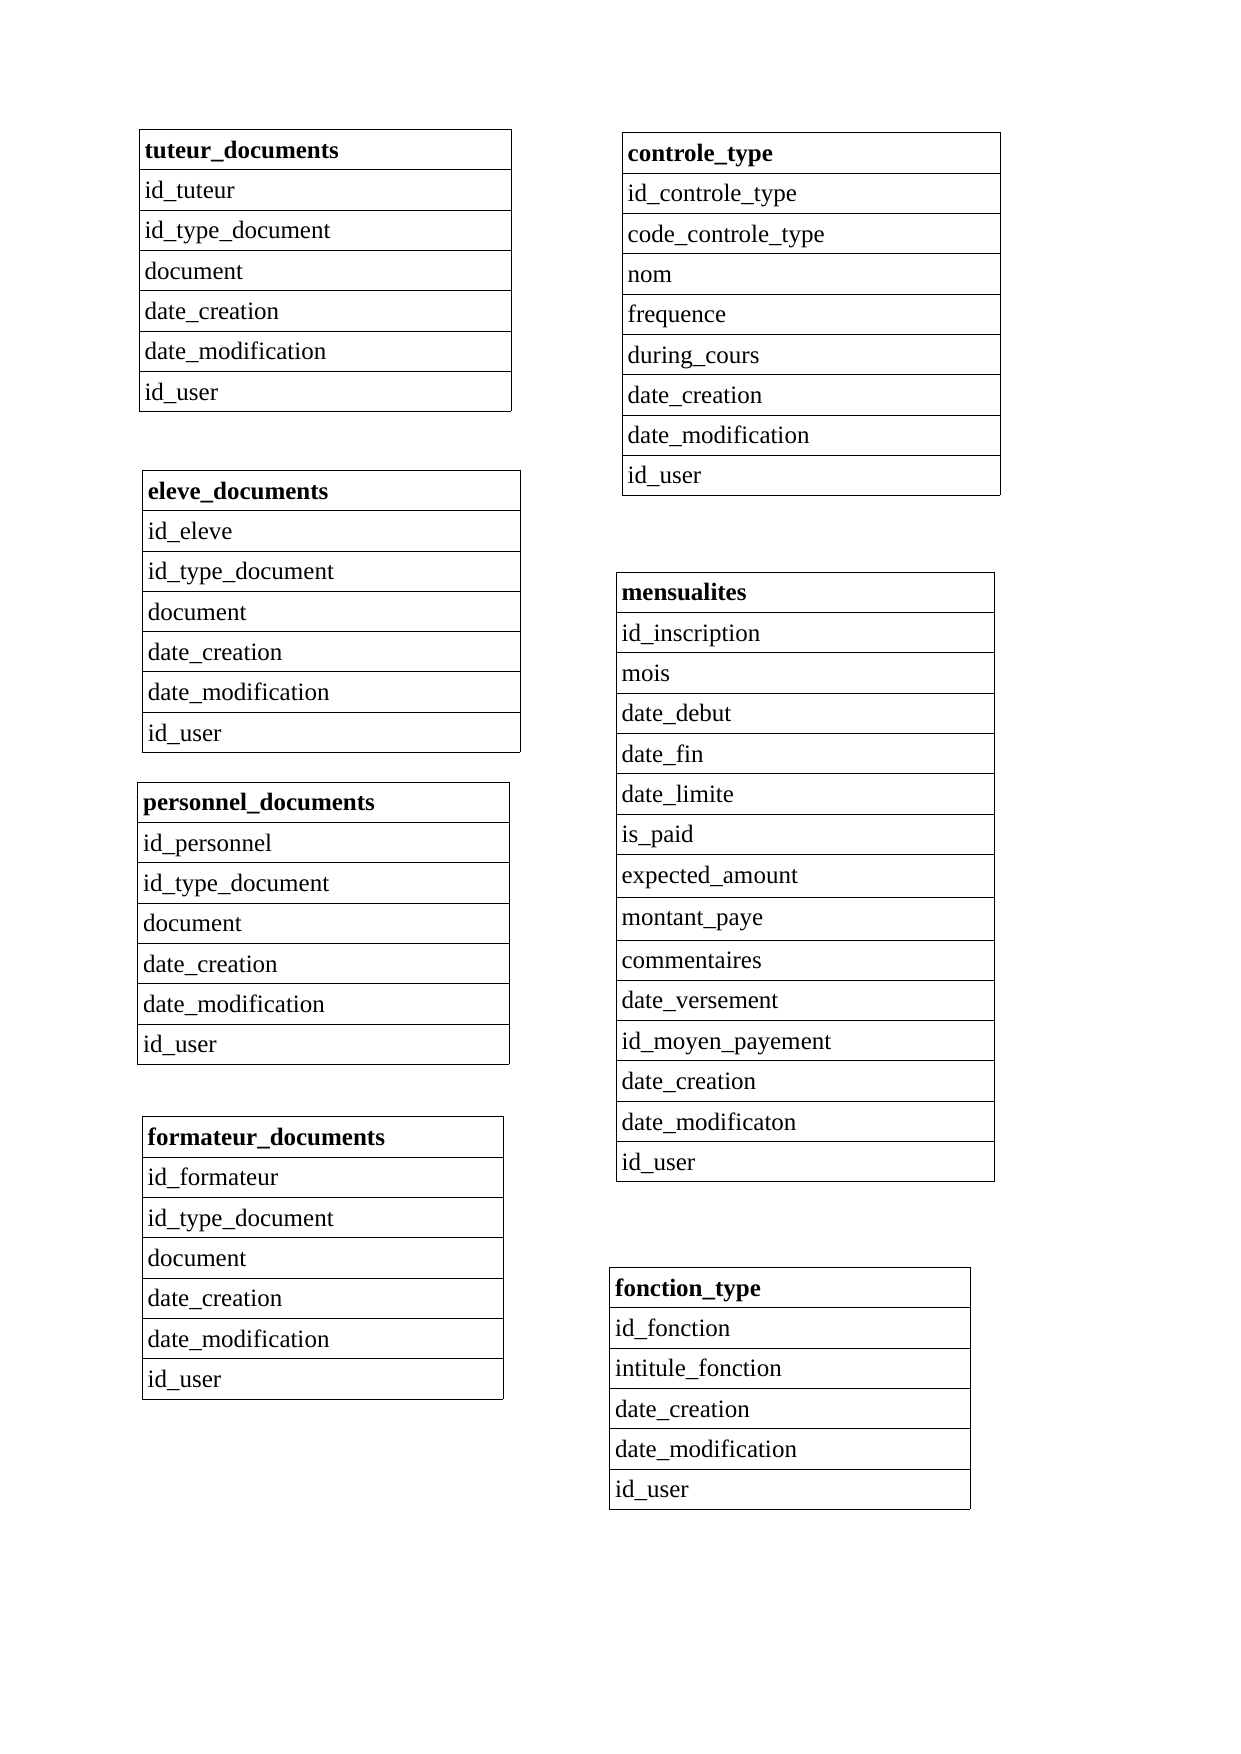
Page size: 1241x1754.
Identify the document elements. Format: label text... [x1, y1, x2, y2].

table_cell date_modification [140, 332, 511, 371]
table_cell id_user [143, 713, 520, 752]
table_header personnel_documents [138, 783, 509, 822]
table_cell date_versement [617, 981, 994, 1020]
table_cell id_type_document [143, 552, 520, 591]
table_cell date_debut [617, 694, 994, 733]
table_cell date_modification [143, 1319, 503, 1358]
table_cell date_modification [138, 984, 509, 1023]
table_cell id_inscription [617, 613, 994, 652]
table_cell id_type_document [140, 211, 511, 250]
table_cell date_creation [617, 1061, 994, 1101]
table_cell date_fin [617, 734, 994, 773]
table_cell id_user [617, 1142, 994, 1181]
table_cell document [138, 904, 509, 943]
table_header eleve_documents [143, 471, 520, 510]
table_cell id_controle_type [623, 174, 1000, 213]
table_cell id_user [623, 456, 1000, 495]
table_cell date_limite [617, 774, 994, 813]
table_header mensualites [617, 573, 994, 612]
table_cell document [143, 1238, 503, 1278]
table_cell date_modification [143, 672, 520, 712]
table_header formateur_documents [143, 1117, 503, 1157]
table_cell code_controle_type [623, 214, 1000, 253]
table_cell id_user [143, 1359, 503, 1398]
table_cell date_creation [610, 1389, 970, 1428]
table_cell [133, 461, 574, 761]
table_cell frequence [623, 295, 1000, 334]
table_cell date_modification [623, 416, 1000, 455]
table_cell during_cours [623, 335, 1000, 374]
table_cell intitule_fonction [610, 1349, 970, 1388]
table_cell commentaires [617, 941, 994, 980]
table_cell is_paid [617, 815, 994, 854]
table_cell date_creation [143, 1279, 503, 1318]
table_cell nom [623, 254, 1000, 293]
table_cell id_user [610, 1470, 970, 1509]
table_cell id_tuteur [140, 170, 511, 210]
table_cell date_creation [138, 944, 509, 983]
table_cell id_personnel [138, 823, 509, 862]
table_cell document [143, 592, 520, 631]
table_cell id_type_document [143, 1198, 503, 1237]
table_cell expected_amount [617, 855, 994, 897]
table_cell date_modification [610, 1429, 970, 1468]
table_cell id_eleve [143, 511, 520, 551]
table_header controle_type [623, 133, 1000, 173]
table_cell date_creation [623, 375, 1000, 414]
table_cell id_user [138, 1025, 509, 1064]
table_cell id_type_document [138, 863, 509, 903]
table_header tuteur_documents [140, 130, 511, 169]
table_cell montant_paye [617, 898, 994, 939]
table_cell date_creation [140, 291, 511, 331]
table_cell document [140, 251, 511, 290]
table_header fonction_type [610, 1268, 970, 1307]
table_cell mois [617, 653, 994, 693]
table_cell date_creation [143, 632, 520, 671]
table_cell id_moyen_payement [617, 1021, 994, 1060]
table_cell id_fonction [610, 1308, 970, 1348]
table_cell id_formateur [143, 1158, 503, 1197]
table_cell id_user [140, 372, 511, 411]
table_cell date_modificaton [617, 1102, 994, 1141]
